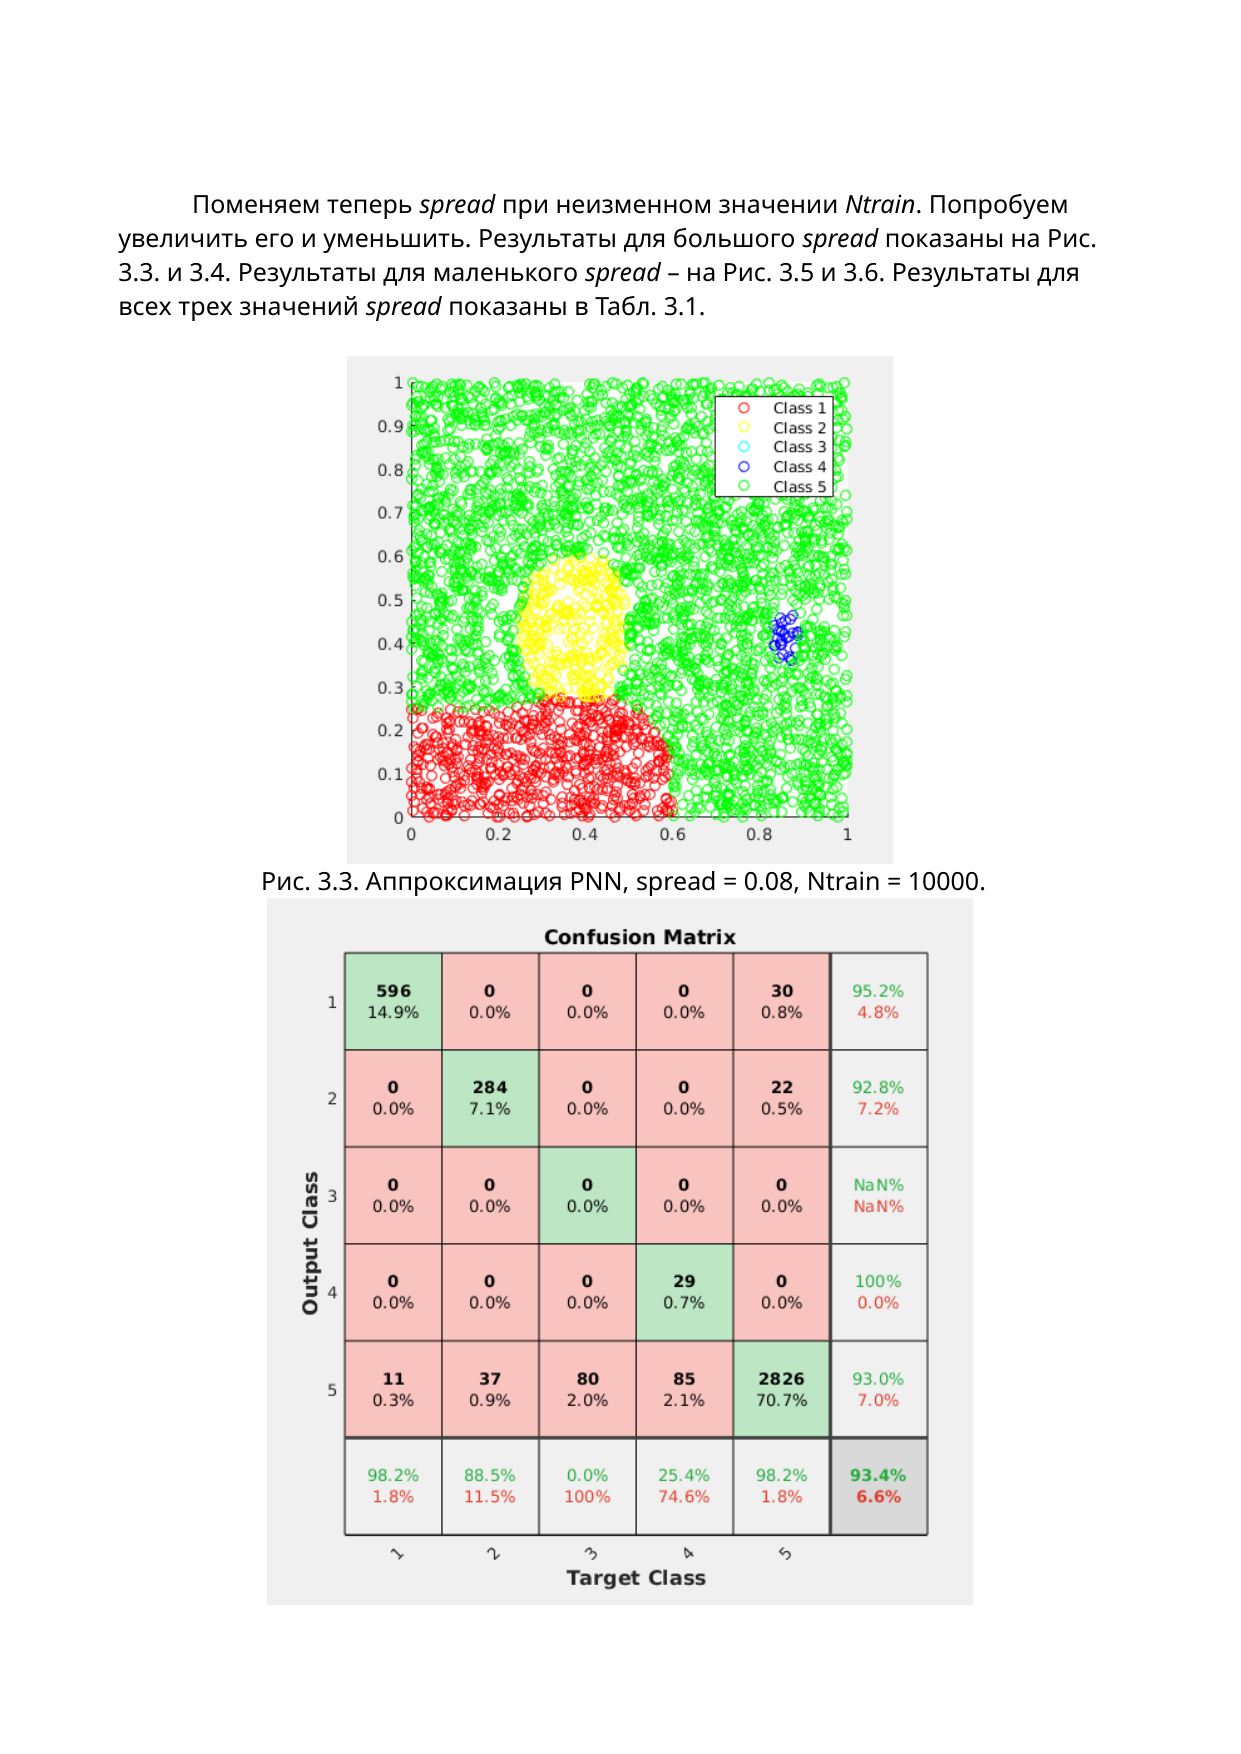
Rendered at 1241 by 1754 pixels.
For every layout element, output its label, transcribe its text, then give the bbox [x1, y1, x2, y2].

picture [267, 898, 974, 1605]
text Поменяем теперь spread при неизменном значении Ntrain. Попробуем увеличить его и уменьшить. Результаты для большого spread показаны на Рис. 3.3. и 3.4. Результаты для маленького spread – на Рис. 3.5 и 3.6. Результаты для всех трех значений spread показаны в Табл. 3.1. [118, 186, 1122, 322]
picture [347, 356, 894, 864]
text Рис. 3.3. Аппроксимация PNN, spread = 0.08, Ntrain = 10000. [118, 357, 1122, 898]
